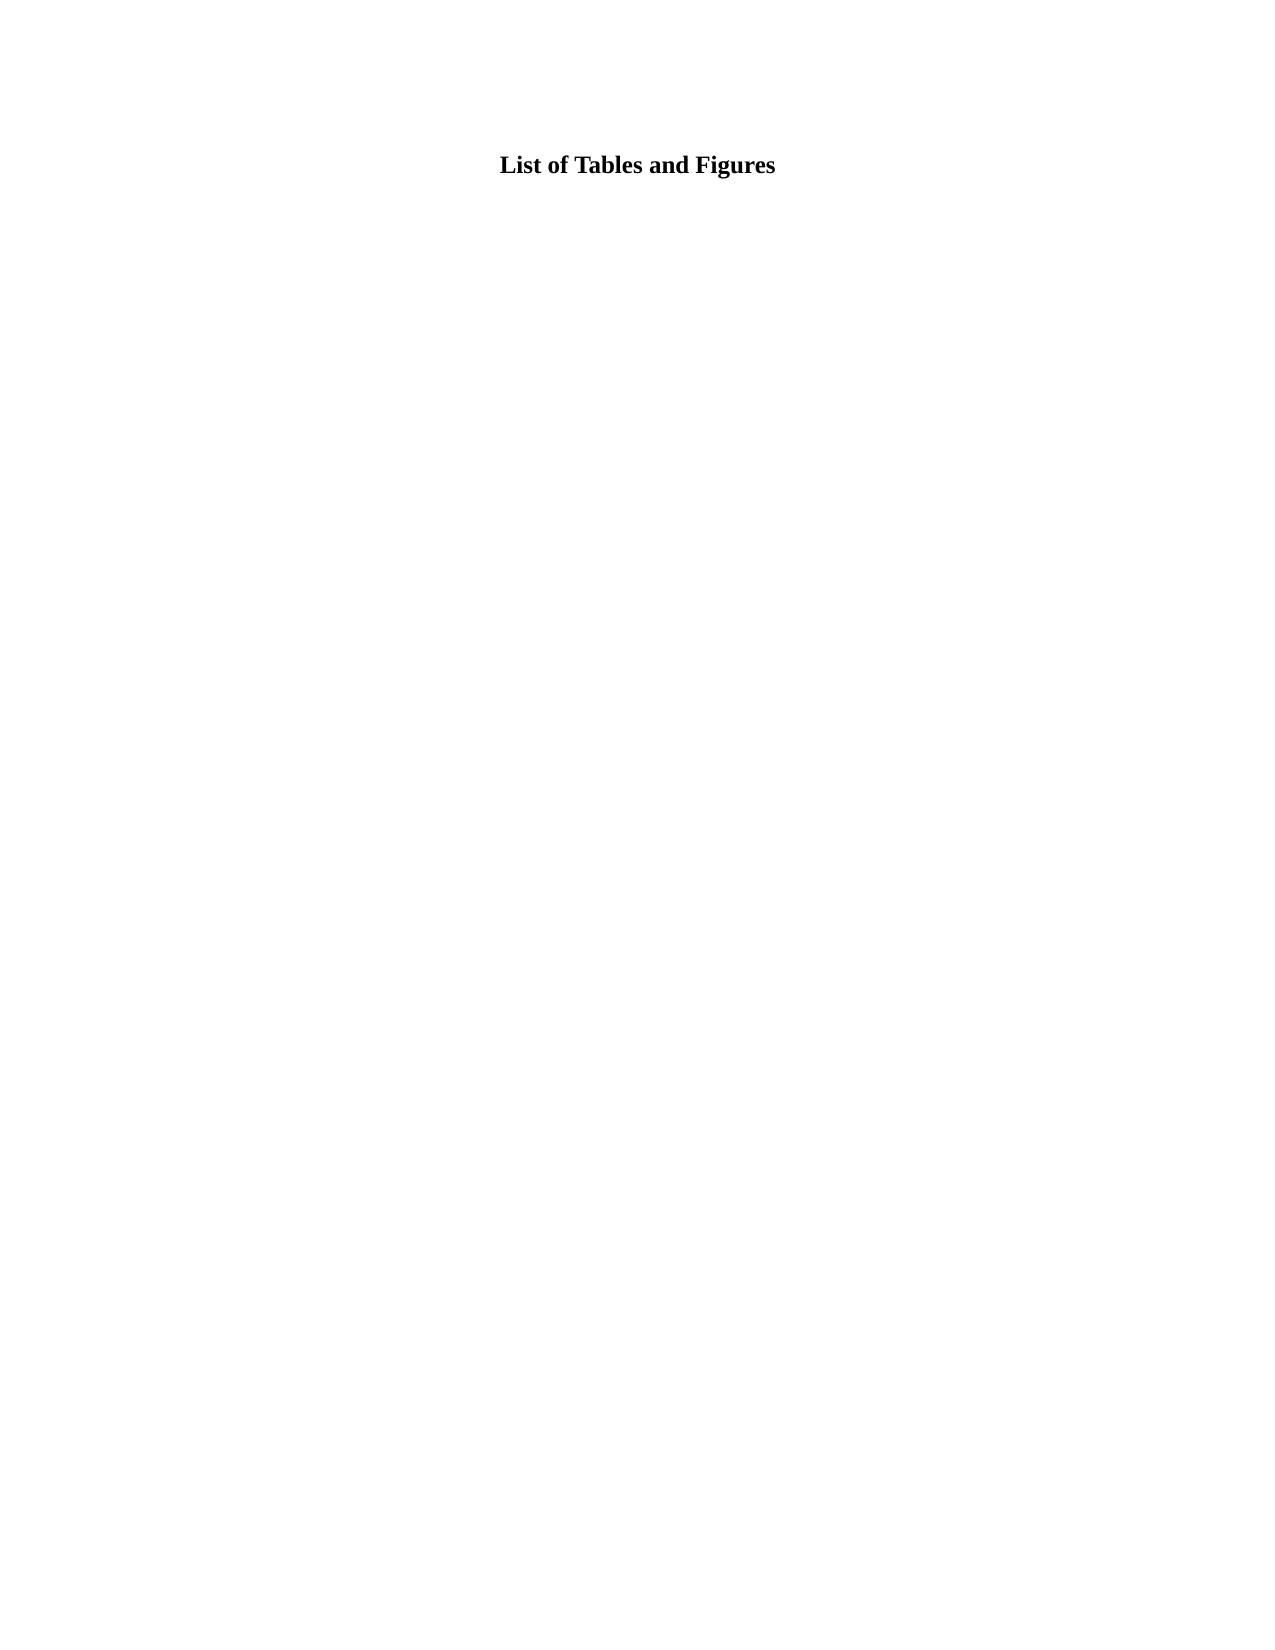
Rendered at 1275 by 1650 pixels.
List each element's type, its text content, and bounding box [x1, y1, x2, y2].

text List of Tables and Figures [187, 150, 1087, 179]
